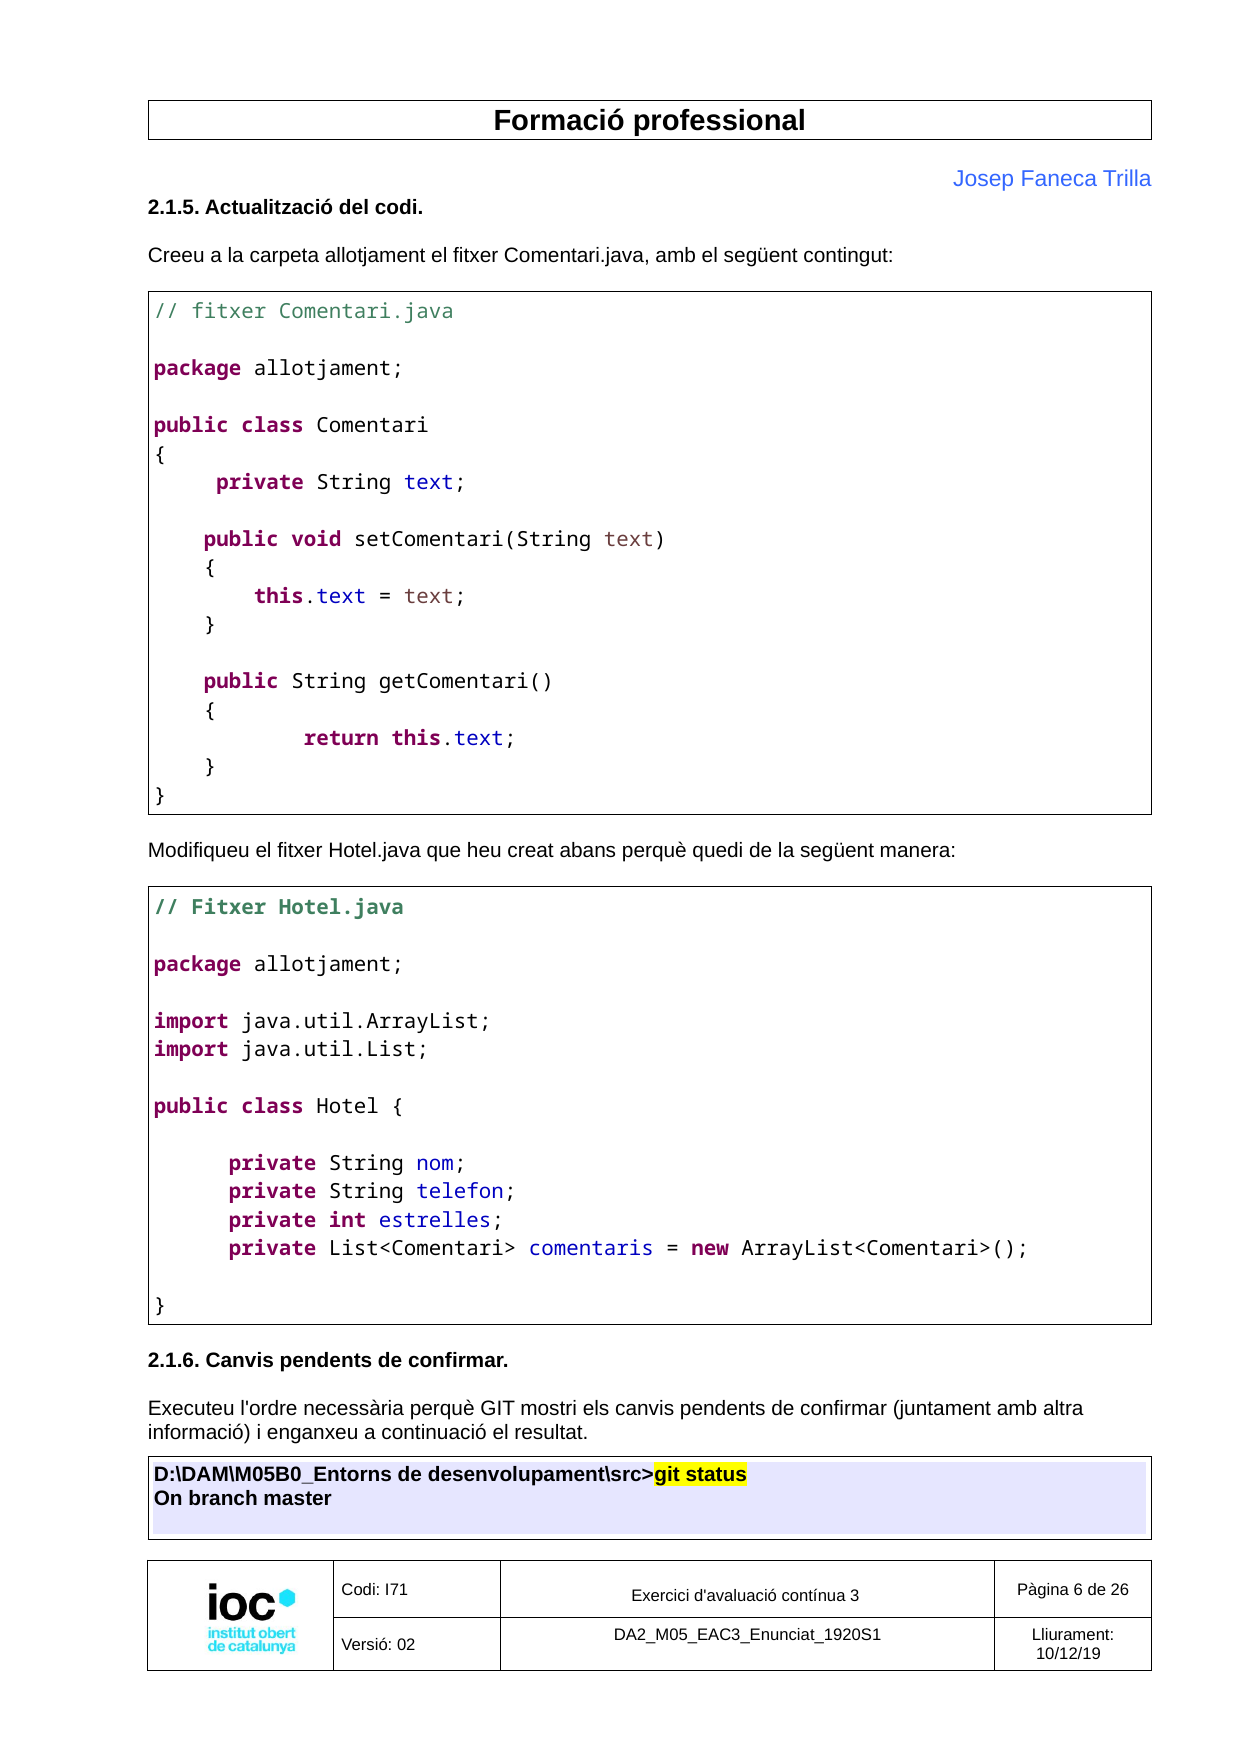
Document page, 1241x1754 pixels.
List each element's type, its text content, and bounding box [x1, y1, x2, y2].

text Modifiqueu el fitxer Hotel.java que heu creat abans perquè quedi de la següent manera: [148, 838, 1151, 862]
table_header // fitxer Comentari.java package allotjament; public class Comentari { private String text; public void setComentari(String text) { this.text = text; } public String getComentari() { return this.text; } } [149, 292, 1151, 814]
table_header // Fitxer Hotel.java package allotjament; import java.util.ArrayList; import java.util.List; public class Hotel { private String nom; private String telefon; private int estrelles; private List<Comentari> comentaris = new ArrayList<Comentari>(); } [149, 887, 1151, 1324]
picture [195, 1570, 309, 1665]
text Executeu l'ordre necessària perquè GIT mostri els canvis pendents de confirmar (juntament amb altra informació) i enganxeu a continuació el resultat. [148, 1396, 1151, 1444]
table_header D:\DAM\M05B0_Entorns de desenvolupament\src>git status On branch master [149, 1457, 1151, 1539]
text 2.1.6. Canvis pendents de confirmar. [148, 1348, 1151, 1372]
text 2.1.5. Actualització del codi. [148, 195, 1151, 219]
text Creeu a la carpeta allotjament el fitxer Comentari.java, amb el següent contingut: [148, 243, 1151, 267]
